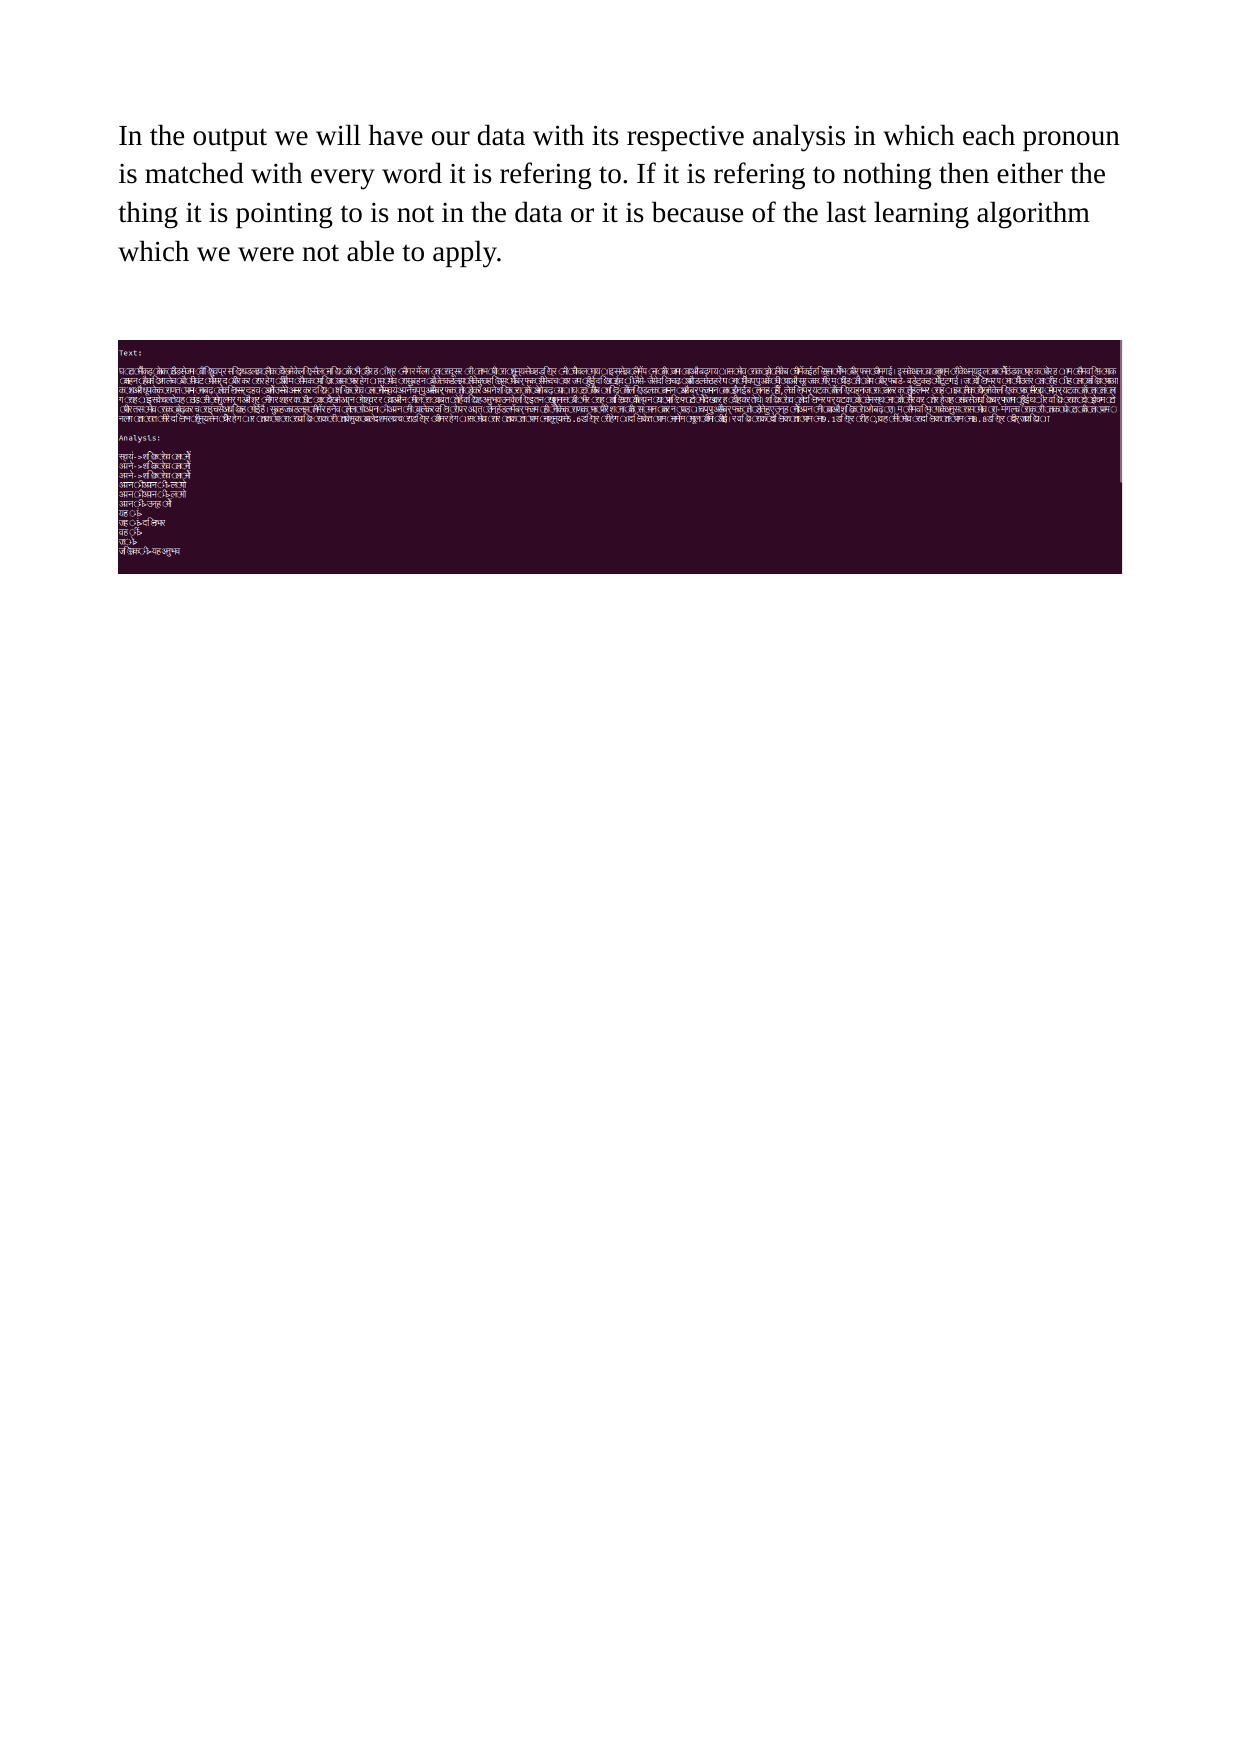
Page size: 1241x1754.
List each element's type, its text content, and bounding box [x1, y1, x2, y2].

text In the output we will have our data with its respective analysis in which each pronoun is matched with every word it is refering to. If it is refering to nothing then either the thing it is pointing to is not in the data or it is because of the last learning algorithm which we were not able to apply. [118, 118, 1122, 267]
picture [118, 340, 1123, 574]
